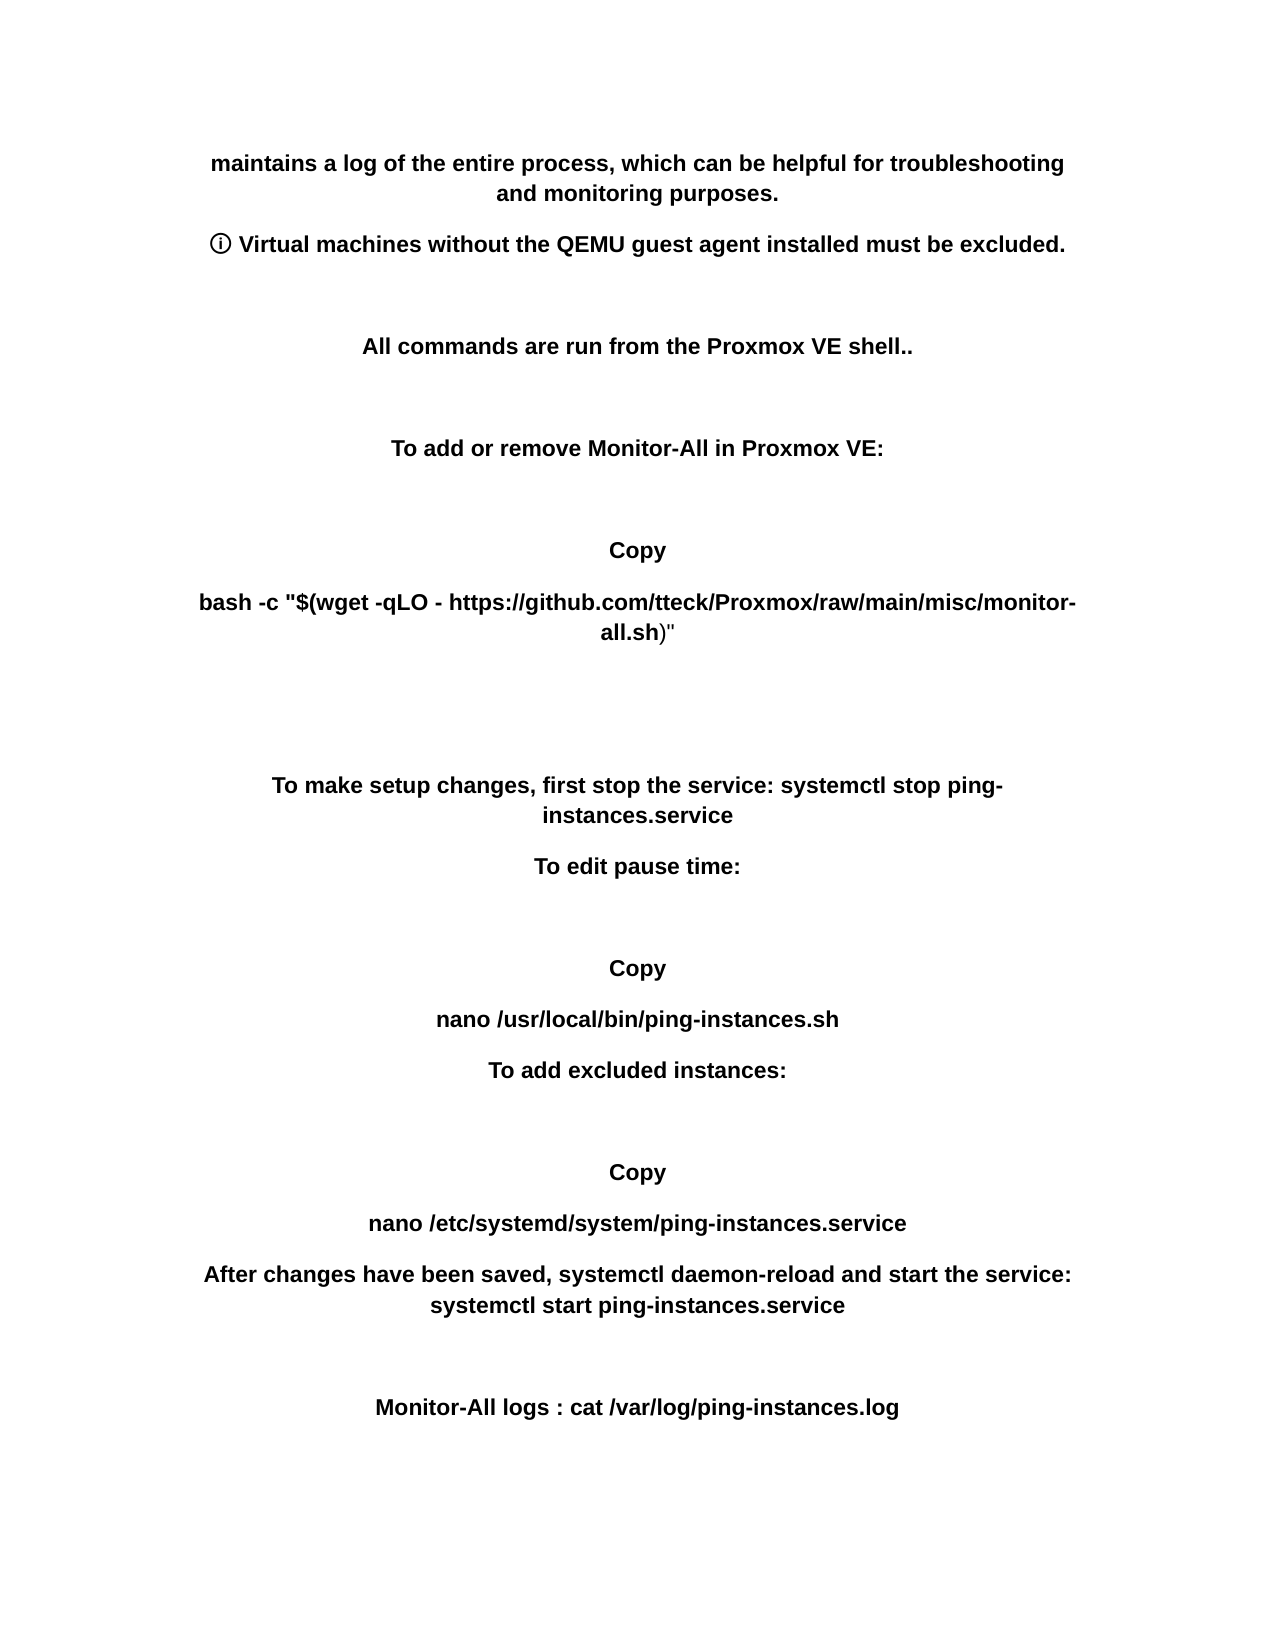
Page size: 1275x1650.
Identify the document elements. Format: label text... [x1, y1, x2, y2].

text After changes have been saved, systemctl daemon-reload and start the service: systemctl start ping-instances.service [187, 1261, 1087, 1318]
text To make setup changes, first stop the service: systemctl stop ping-instances.service [187, 772, 1087, 828]
text Copy [187, 955, 1087, 982]
text All commands are run from the Proxmox VE shell.. [187, 333, 1087, 360]
text Copy [187, 1159, 1087, 1186]
text maintains a log of the entire process, which can be helpful for troubleshooting and monitoring purposes. [187, 150, 1087, 207]
text bash -c "$(wget -qLO - https://github.com/tteck/Proxmox/raw/main/misc/monitor-all.sh)" [187, 588, 1087, 645]
text To add or remove Monitor-All in Proxmox VE: [187, 435, 1087, 462]
text nano /usr/local/bin/ping-instances.sh [187, 1006, 1087, 1033]
text 🛈 Virtual machines without the QEMU guest agent installed must be excluded. [187, 231, 1087, 258]
text nano /etc/systemd/system/ping-instances.service [187, 1210, 1087, 1237]
text Copy [187, 537, 1087, 564]
text Monitor-All logs : cat /var/log/ping-instances.log [187, 1394, 1087, 1420]
text To add excluded instances: [187, 1057, 1087, 1084]
text To edit pause time: [187, 853, 1087, 879]
